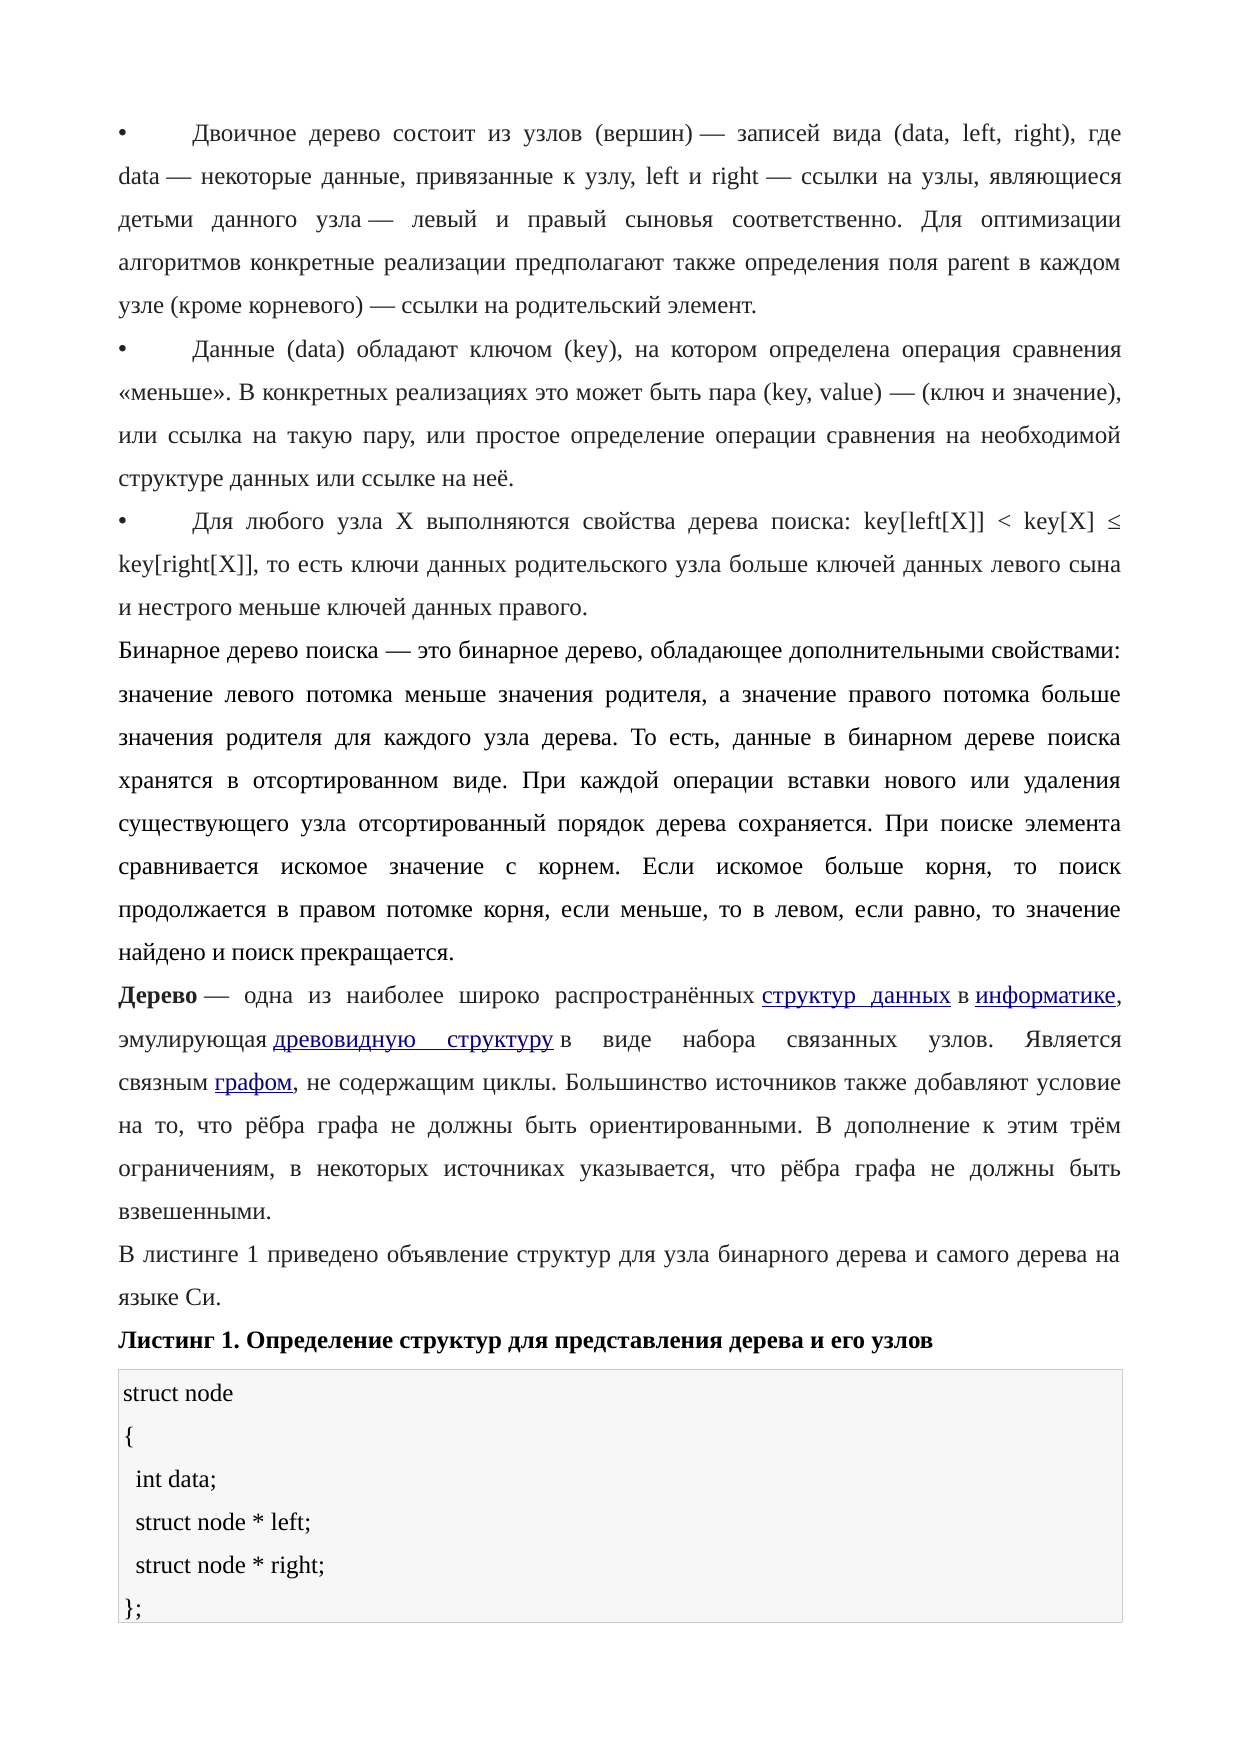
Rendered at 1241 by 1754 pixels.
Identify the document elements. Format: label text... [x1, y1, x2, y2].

text struct node * left; [119, 1498, 1122, 1536]
text int data; [119, 1455, 1122, 1493]
text Дерево — одна из наиболее широко распространённых структур данных в информатике, эмулирующая древовидную структуру в виде набора связанных узлов. Является связным графом, не содержащим циклы. Большинство источников также добавляют условие на то, что рёбра графа не должны быть ориентированными. В дополнение к этим трём ограничениям, в некоторых источниках указывается, что рёбра графа не должны быть взвешенными. [118, 981, 1122, 1225]
text }; [119, 1584, 1122, 1622]
text struct node [119, 1370, 1122, 1406]
list Данные (data) обладают ключом (key), на котором определена операция сравнения «меньше». В конкретных реализациях это может быть пара (key, value) — (ключ и значение), или ссылка на такую пару, или простое определение операции сравнения на необходимой структуре данных или ссылке на неё. [118, 334, 1122, 492]
text В листинге 1 приведено объявление структур для узла бинарного дерева и самого дерева на языке Си. [118, 1239, 1122, 1311]
text struct node * right; [119, 1541, 1122, 1579]
list Двоичное дерево состоит из узлов (вершин) — записей вида (data, left, right), где data — некоторые данные, привязанные к узлу, left и right — ссылки на узлы, являющиеся детьми данного узла — левый и правый сыновья соответственно. Для оптимизации алгоритмов конкретные реализации предполагают также определения поля parent в каждом узле (кроме корневого) — ссылки на родительский элемент. [118, 118, 1122, 319]
text { [119, 1412, 1122, 1449]
list Для любого узла X выполняются свойства дерева поиска: key[left[X]] < key[X] ≤ key[right[X]], то есть ключи данных родительского узла больше ключей данных левого сына и нестрого меньше ключей данных правого. [118, 506, 1122, 621]
subtitle Листинг 1. Определение структур для представления дерева и его узлов [118, 1326, 1122, 1354]
text Бинарное дерево поиска — это бинарное дерево, обладающее дополнительными свойствами: значение левого потомка меньше значения родителя, а значение правого потомка больше значения родителя для каждого узла дерева. То есть, данные в бинарном дереве поиска хранятся в отсортированном виде. При каждой операции вставки нового или удаления существующего узла отсортированный порядок дерева сохраняется. При поиске элемента сравнивается искомое значение с корнем. Если искомое больше корня, то поиск продолжается в правом потомке корня, если меньше, то в левом, если равно, то значение найдено и поиск прекращается. [118, 636, 1122, 966]
